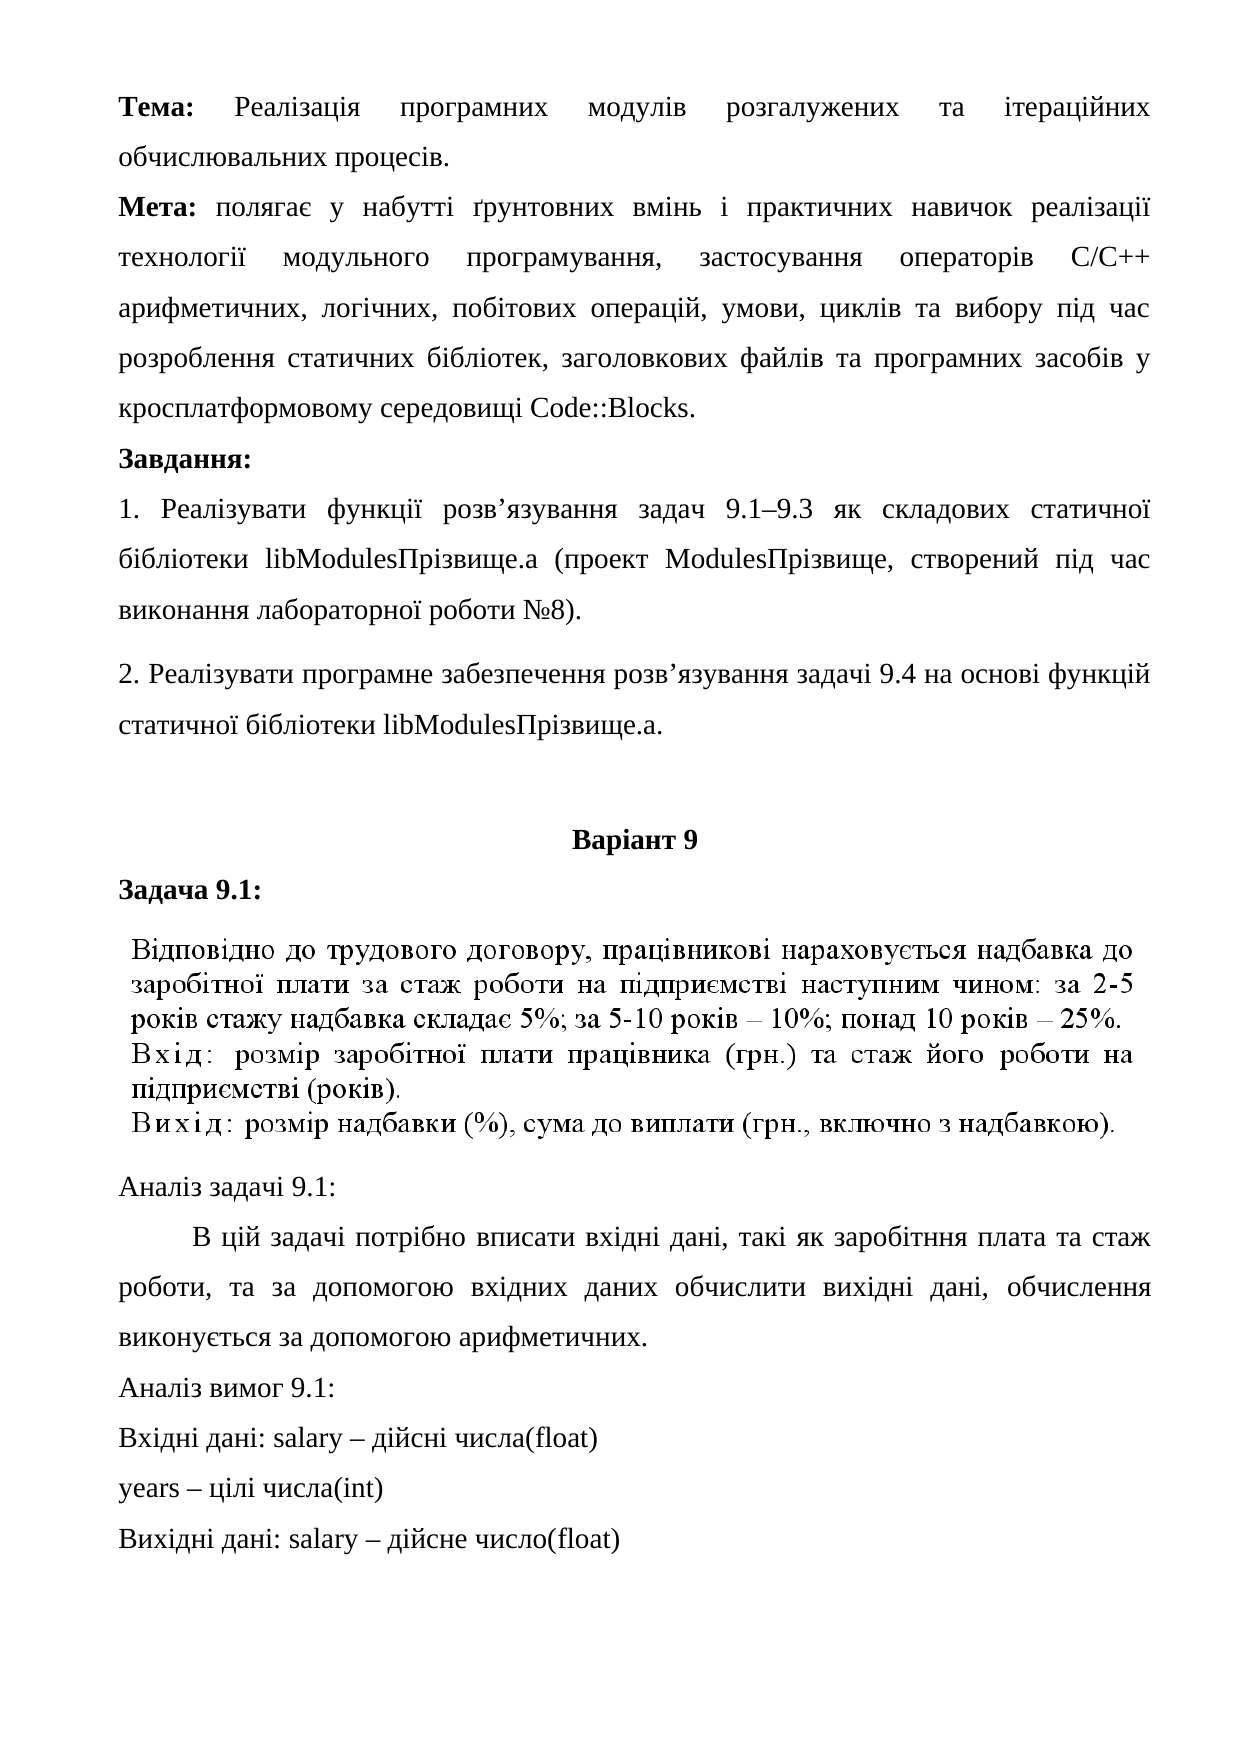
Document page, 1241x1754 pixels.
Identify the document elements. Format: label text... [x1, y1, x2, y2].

text Вхідні дані: salary – дійсні числа(float) [118, 1420, 1152, 1454]
text Тема: Реалізація програмних модулів розгалужених та ітераційних обчислювальних процесів. [118, 89, 1152, 172]
text Варіант 9 [118, 822, 1152, 856]
text 1. Реалізувати функції розв’язування задач 9.1–9.3 як складових статичної бібліотеки libModulesПрізвище.а (проект ModulesПрізвище, створений під час виконання лабораторної роботи №8). [118, 491, 1152, 625]
text 2. Реалізувати програмне забезпечення розв’язування задачі 9.4 на основі функцій статичної бібліотеки libModulesПрізвище.а. [118, 657, 1152, 741]
text Аналіз вимог 9.1: [118, 1370, 1152, 1403]
text Вихідні дані: salary – дійсне число(float) [118, 1521, 1152, 1554]
text Мета: полягає у набутті ґрунтовних вмінь і практичних навичок реалізації технології модульного програмування, застосування операторів С/С++ арифметичних, логічних, побітових операцій, умови, циклів та вибору під час розроблення статичних бібліотек, заголовкових файлів та програмних засобів у кросплатформовому середовищі Code::Blocks. [118, 189, 1152, 424]
text Завдання: [118, 441, 1152, 474]
text years – цілі числа(int) [118, 1471, 1152, 1504]
text В цій задачі потрібно вписати вхідні дані, такі як заробітння плата та стаж роботи, та за допомогою вхідних даних обчислити вихідні дані, обчислення виконується за допомогою арифметичних. [118, 1219, 1152, 1353]
picture [118, 922, 1152, 1152]
text Задача 9.1: [118, 872, 1152, 906]
text Аналіз задачі 9.1: [118, 1152, 1152, 1202]
